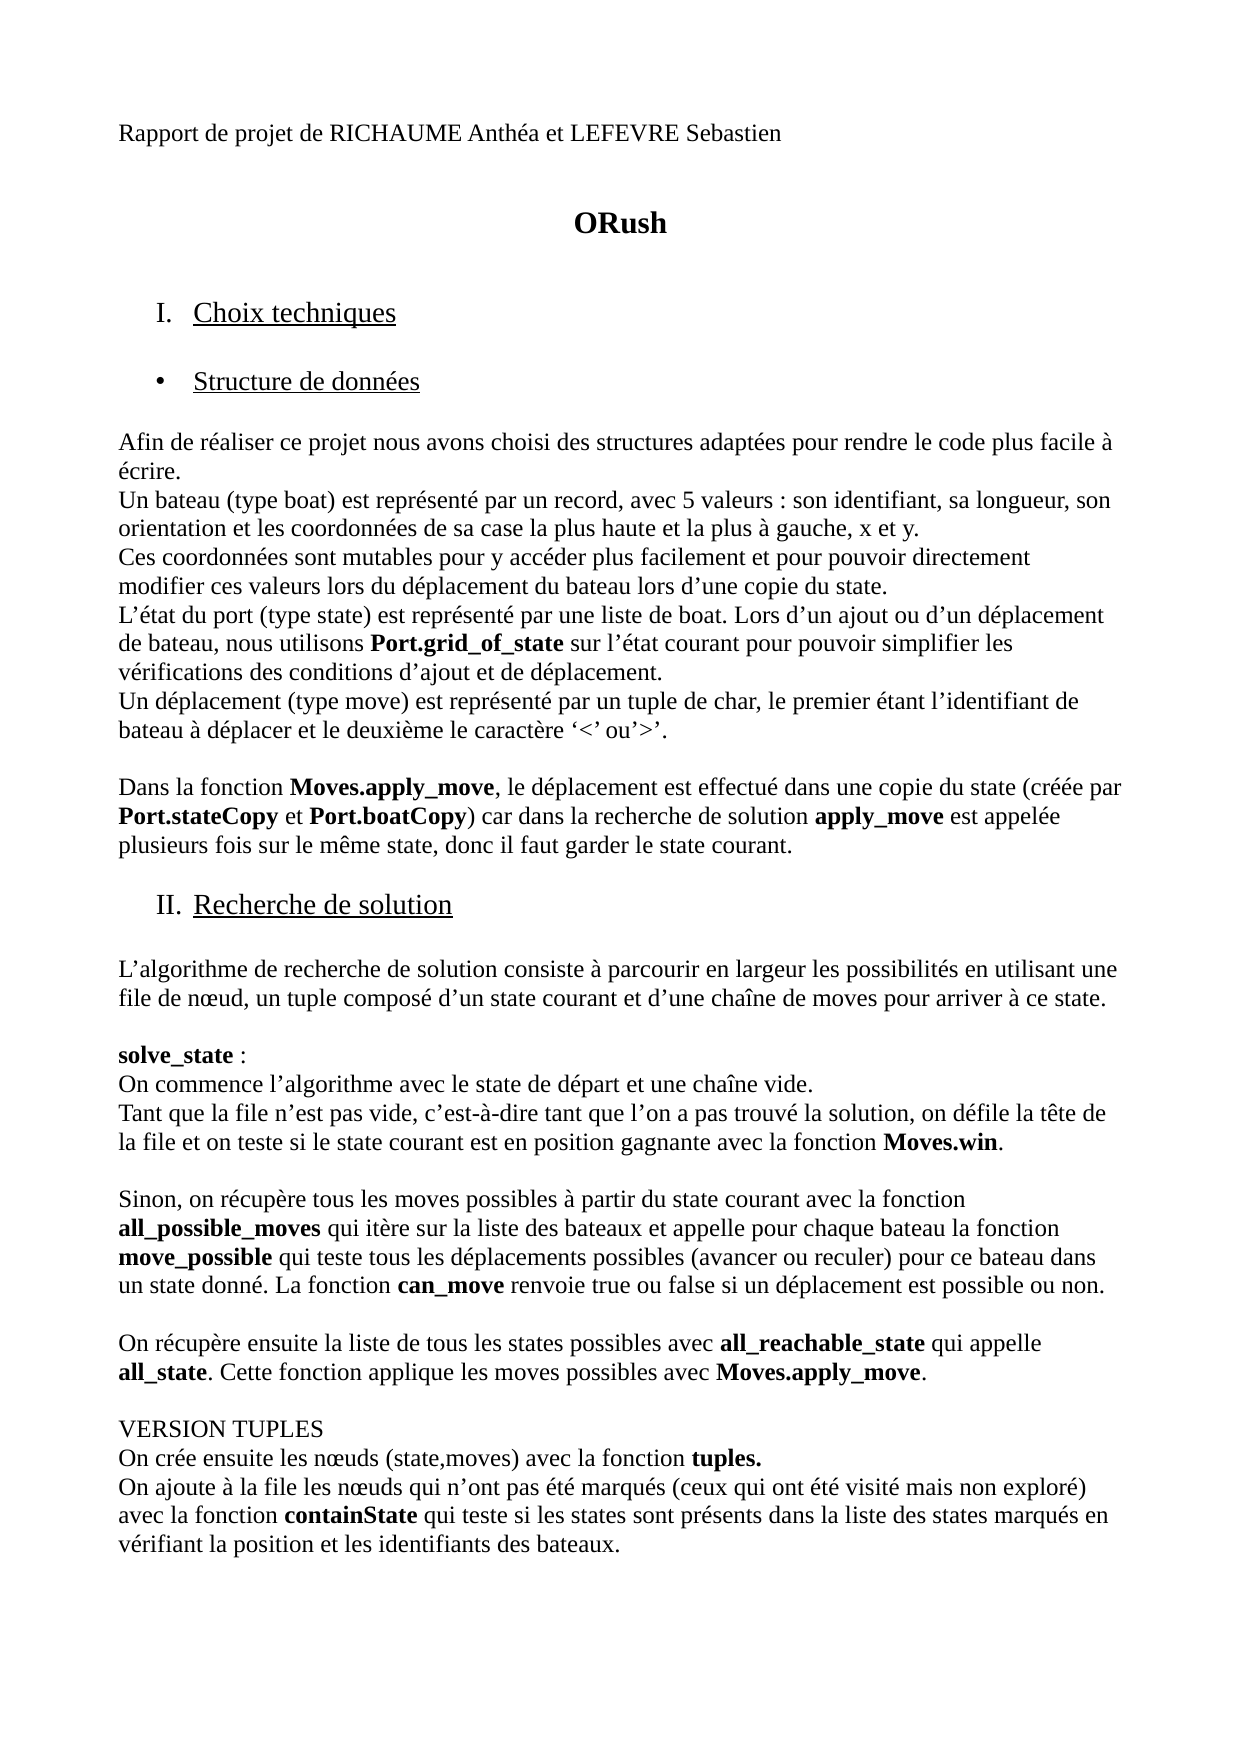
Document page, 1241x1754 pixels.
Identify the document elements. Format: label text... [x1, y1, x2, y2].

text On ajoute à la file les nœuds qui n’ont pas été marqués (ceux qui ont été visité mais non exploré) avec la fonction containState qui teste si les states sont présents dans la liste des states marqués en vérifiant la position et les identifiants des bateaux. [118, 1472, 1122, 1558]
text Un bateau (type boat) est représenté par un record, avec 5 valeurs : son identifiant, sa longueur, son orientation et les coordonnées de sa case la plus haute et la plus à gauche, x et y. [118, 485, 1122, 542]
list Structure de données [156, 365, 1122, 396]
text ORush [118, 204, 1122, 240]
text Ces coordonnées sont mutables pour y accéder plus facilement et pour pouvoir directement modifier ces valeurs lors du déplacement du bateau lors d’une copie du state. [118, 542, 1122, 600]
text Rapport de projet de RICHAUME Anthéa et LEFEVRE Sebastien [118, 118, 1122, 147]
text solve_state : [118, 1041, 1122, 1069]
text On commence l’algorithme avec le state de départ et une chaîne vide. [118, 1069, 1122, 1098]
text On crée ensuite les nœuds (state,moves) avec la fonction tuples. [118, 1443, 1122, 1472]
list Recherche de solution [156, 887, 1122, 921]
text Sinon, on récupère tous les moves possibles à partir du state courant avec la fonction all_possible_moves qui itère sur la liste des bateaux et appelle pour chaque bateau la fonction move_possible qui teste tous les déplacements possibles (avancer ou reculer) pour ce bateau dans un state donné. La fonction can_move renvoie true ou false si un déplacement est possible ou non. [118, 1184, 1122, 1299]
text VERSION TUPLES [118, 1414, 1122, 1443]
text Tant que la file n’est pas vide, c’est-à-dire tant que l’on a pas trouvé la solution, on défile la tête de la file et on teste si le state courant est en position gagnante avec la fonction Moves.win. [118, 1098, 1122, 1156]
list Choix techniques [156, 295, 1122, 329]
text Dans la fonction Moves.apply_move, le déplacement est effectué dans une copie du state (créée par Port.stateCopy et Port.boatCopy) car dans la recherche de solution apply_move est appelée plusieurs fois sur le même state, donc il faut garder le state courant. [118, 772, 1122, 858]
text Afin de réaliser ce projet nous avons choisi des structures adaptées pour rendre le code plus facile à écrire. [118, 427, 1122, 485]
text On récupère ensuite la liste de tous les states possibles avec all_reachable_state qui appelle all_state. Cette fonction applique les moves possibles avec Moves.apply_move. [118, 1328, 1122, 1386]
text L’état du port (type state) est représenté par une liste de boat. Lors d’un ajout ou d’un déplacement de bateau, nous utilisons Port.grid_of_state sur l’état courant pour pouvoir simplifier les vérifications des conditions d’ajout et de déplacement. [118, 600, 1122, 686]
text L’algorithme de recherche de solution consiste à parcourir en largeur les possibilités en utilisant une file de nœud, un tuple composé d’un state courant et d’une chaîne de moves pour arriver à ce state. [118, 954, 1122, 1012]
text Un déplacement (type move) est représenté par un tuple de char, le premier étant l’identifiant de bateau à déplacer et le deuxième le caractère ‘<’ ou’>’. [118, 686, 1122, 743]
